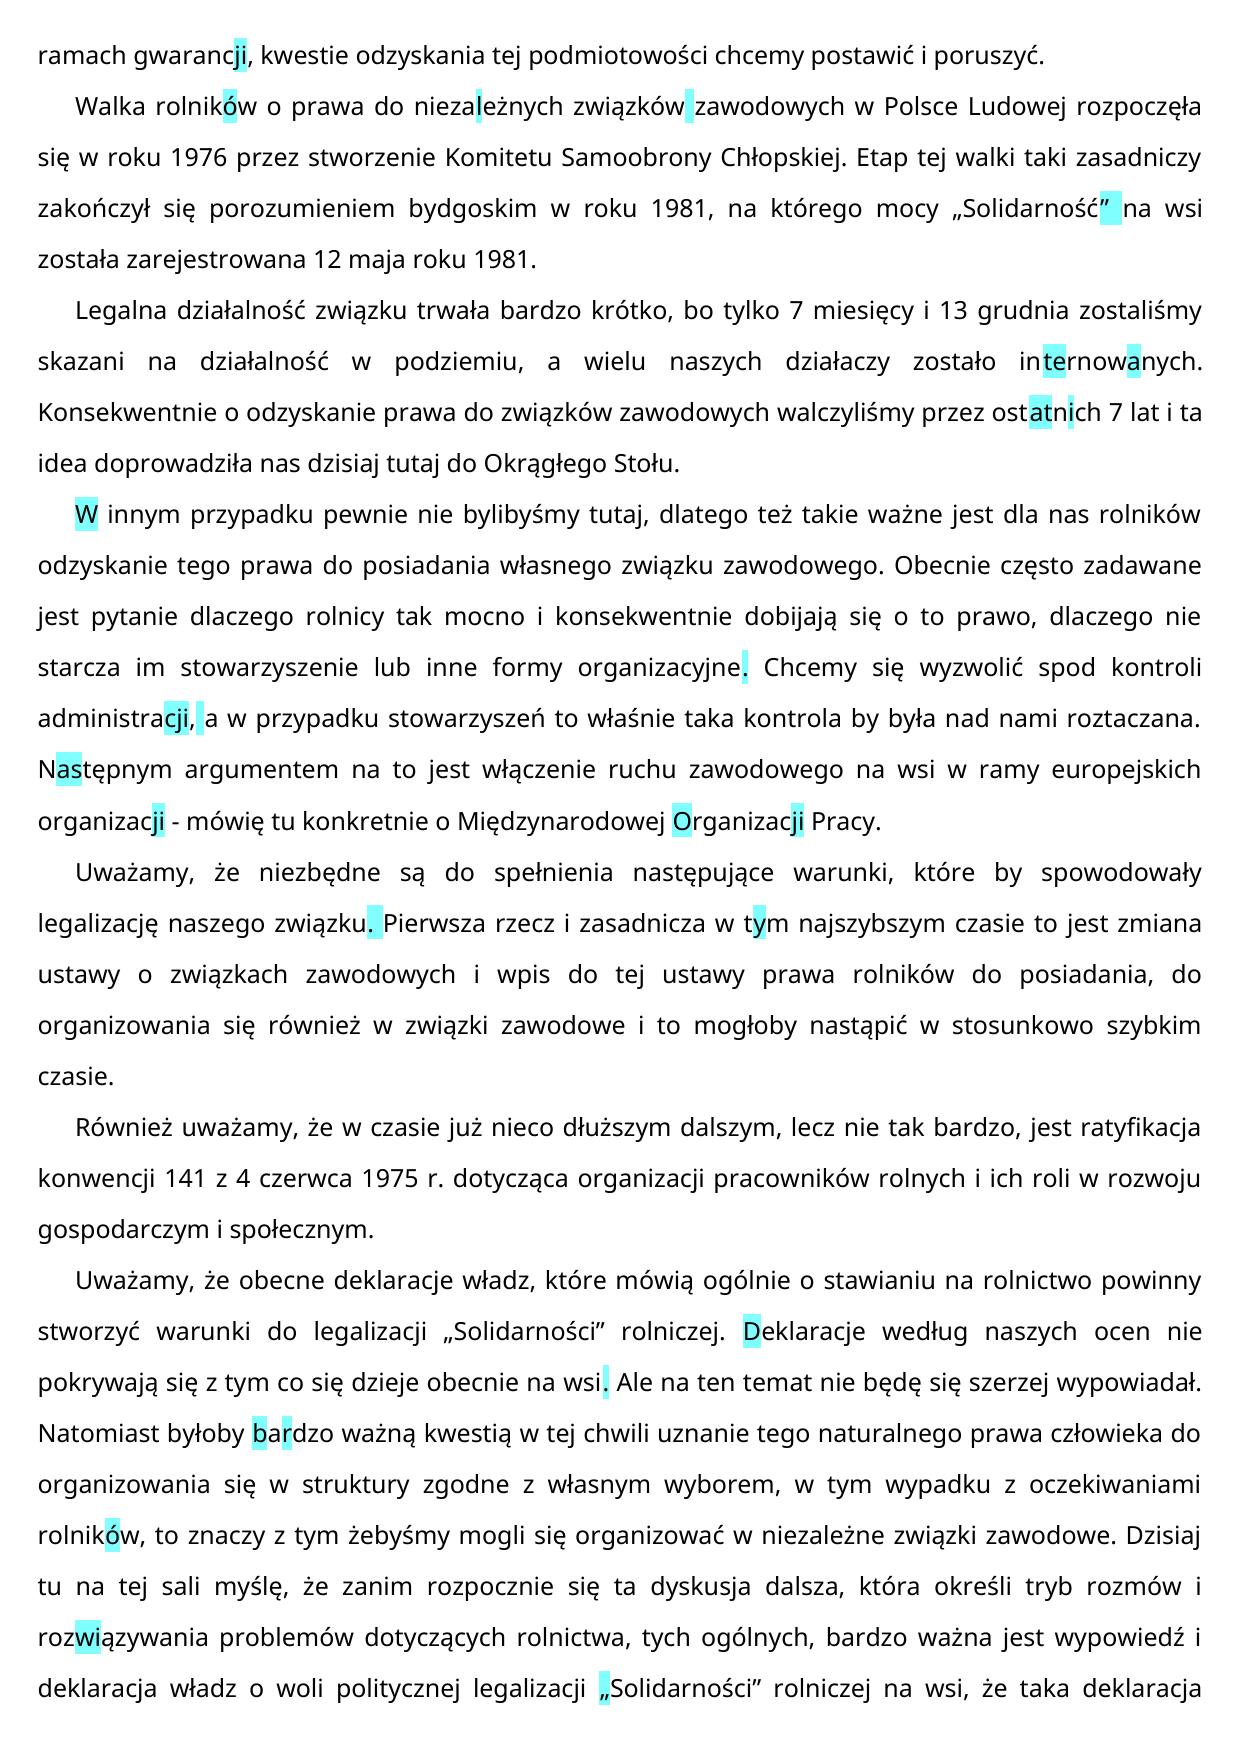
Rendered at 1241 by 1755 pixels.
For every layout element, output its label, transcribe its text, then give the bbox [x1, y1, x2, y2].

text Walka rolników o prawa do niezależnych związków zawodowych w Polsce Ludowej rozpoczęła się w roku 1976 przez stworzenie Komitetu Samoobrony Chłopskiej. Etap tej walki taki zasadniczy zakończył się porozumieniem bydgoskim w roku 1981, na którego mocy „Solidarność” na wsi została zarejestrowana 12 maja roku 1981. [37, 88, 1203, 276]
text Uważamy, że obecne deklaracje władz, które mówią ogólnie o stawianiu na rolnictwo powinny stworzyć warunki do legalizacji „Solidarności” rolniczej. Deklaracje według naszych ocen nie pokrywają się z tym co się dzieje obecnie na wsi. Ale na ten temat nie będę się szerzej wypowiadał. Natomiast byłoby bardzo ważną kwestią w tej chwili uznanie tego naturalnego prawa człowieka do organizowania się w struktury zgodne z własnym wyborem, w tym wypadku z oczekiwaniami rolników, to znaczy z tym żebyśmy mogli się organizować w niezależne związki zawodowe. Dzisiaj tu na tej sali myślę, że zanim rozpocznie się ta dyskusja dalsza, która określi tryb rozmów i rozwiązywania problemów dotyczących rolnictwa, tych ogólnych, bardzo ważna jest wypowiedź i deklaracja władz o woli politycznej legalizacji „Solidarności” rolniczej na wsi, że taka deklaracja [37, 1262, 1203, 1705]
text W innym przypadku pewnie nie bylibyśmy tutaj, dlatego też takie ważne jest dla nas rolników odzyskanie tego prawa do posiadania własnego związku zawodowego. Obecnie często zadawane jest pytanie dlaczego rolnicy tak mocno i konsekwentnie dobijają się o to prawo, dlaczego nie starcza im stowarzyszenie lub inne formy organizacyjne. Chcemy się wyzwolić spod kontroli administracji, a w przypadku stowarzyszeń to właśnie taka kontrola by była nad nami roztaczana. Następnym argumentem na to jest włączenie ruchu zawodowego na wsi w ramy europejskich organizacji - mówię tu konkretnie o Międzynarodowej Organizacji Pracy. [37, 497, 1203, 837]
text Również uważamy, że w czasie już nieco dłuższym dalszym, lecz nie tak bardzo, jest ratyfikacja konwencji 141 z 4 czerwca 1975 r. dotycząca organizacji pracowników rolnych i ich roli w rozwoju gospodarczym i społecznym. [37, 1109, 1203, 1246]
text Legalna działalność związku trwała bardzo krótko, bo tylko 7 miesięcy i 13 grudnia zostaliśmy skazani na działalność w podziemiu, a wielu naszych działaczy zostało internowanych. Konsekwentnie o odzyskanie prawa do związków zawodowych walczyliśmy przez ostatnich 7 lat i ta idea doprowadziła nas dzisiaj tutaj do Okrągłego Stołu. [37, 293, 1203, 480]
text ramach gwarancji, kwestie odzyskania tej podmiotowości chcemy postawić i poruszyć. [37, 37, 1203, 72]
text Uważamy, że niezbędne są do spełnienia następujące warunki, które by spowodowały legalizację naszego związku. Pierwsza rzecz i zasadnicza w tym najszybszym czasie to jest zmiana ustawy o związkach zawodowych i wpis do tej ustawy prawa rolników do posiadania, do organizowania się również w związki zawodowe i to mogłoby nastąpić w stosunkowo szybkim czasie. [37, 854, 1203, 1092]
